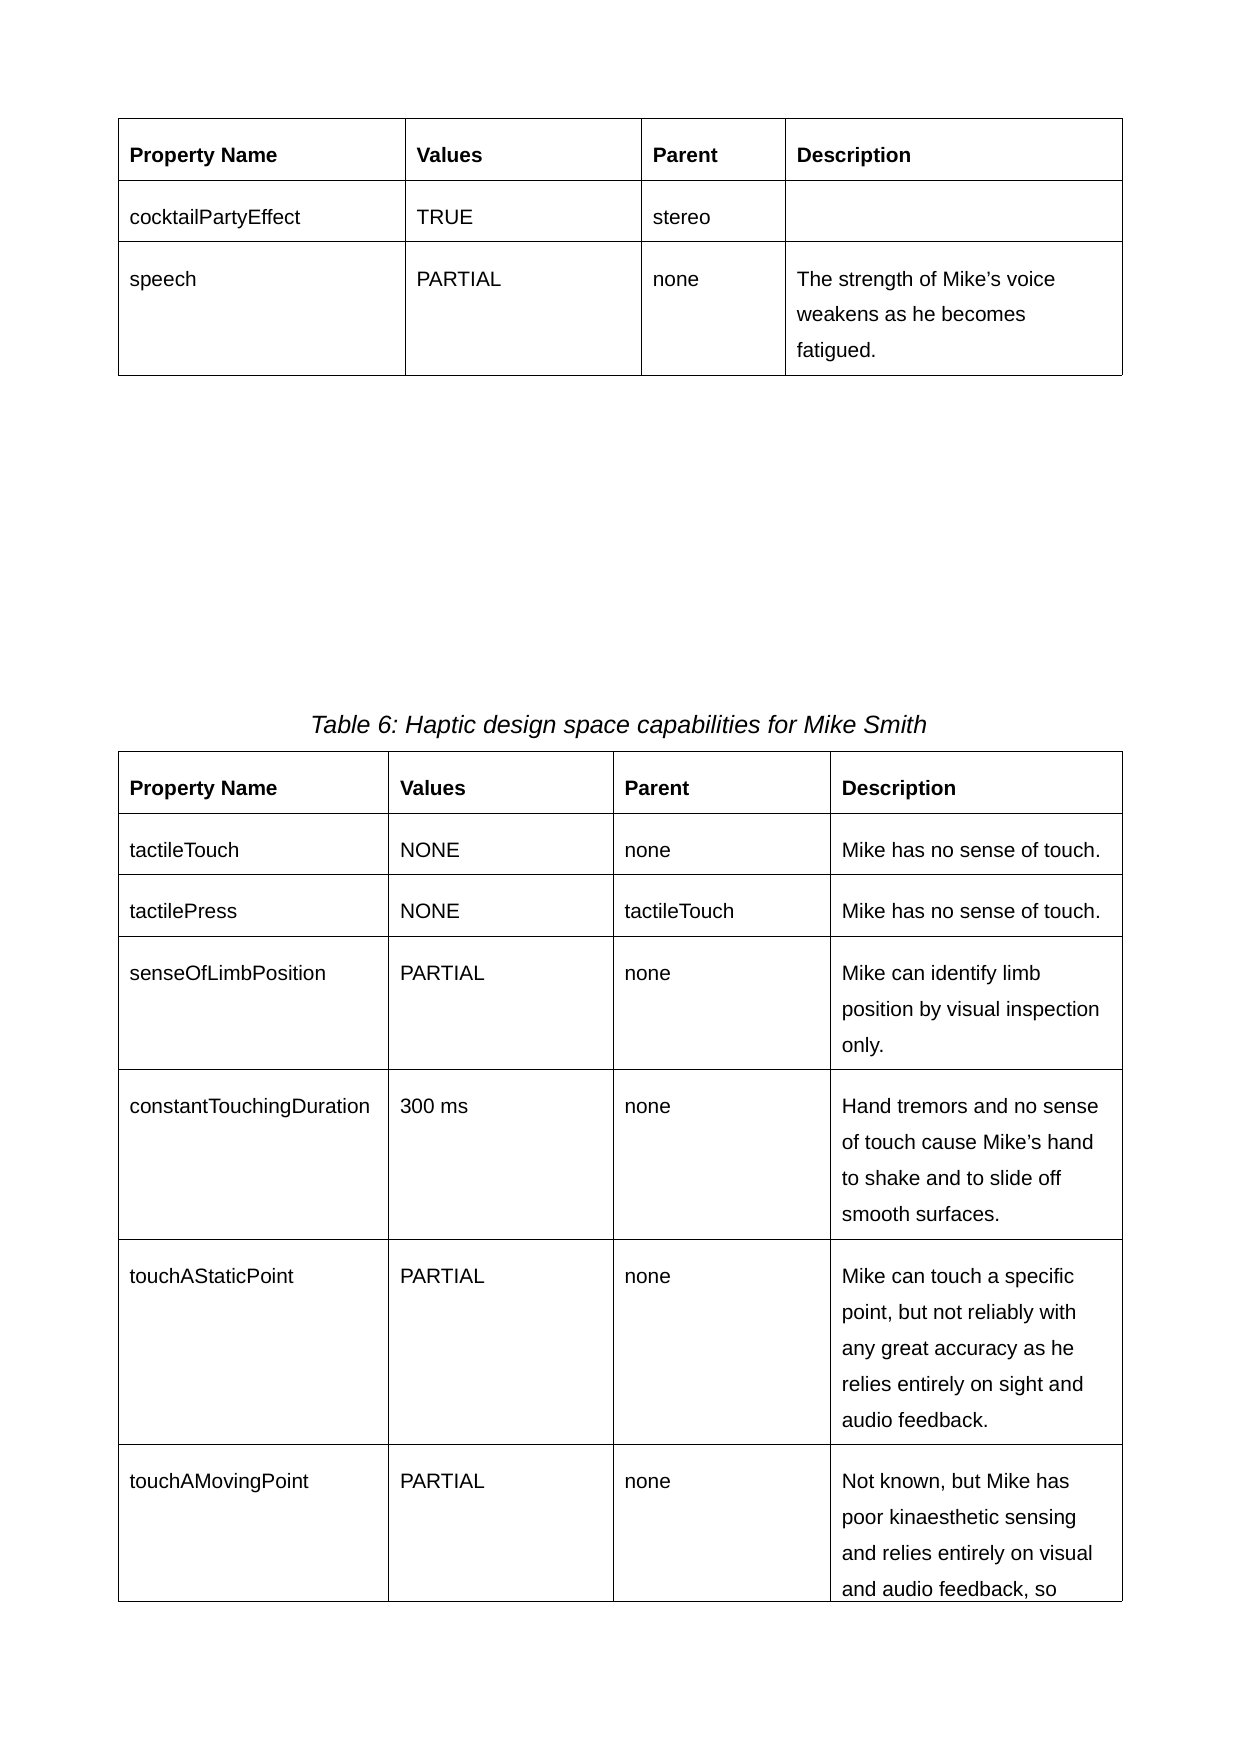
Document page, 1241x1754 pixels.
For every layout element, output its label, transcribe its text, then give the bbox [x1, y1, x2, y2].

table_cell senseOfLimbPosition [119, 937, 388, 1069]
table_cell touchAStaticPoint [119, 1240, 388, 1444]
table_cell none [614, 814, 830, 874]
table_cell NONE [389, 814, 613, 874]
table_cell stereo [642, 181, 785, 241]
table_header Values [406, 119, 641, 180]
table_cell none [614, 1445, 830, 1601]
table_header Property Name [119, 119, 405, 180]
table_header Property Name [119, 752, 388, 813]
table_cell none [614, 1070, 830, 1238]
table_cell cocktailPartyEffect [119, 181, 405, 241]
table_cell constantTouchingDuration [119, 1070, 388, 1238]
table_cell tactilePress [119, 875, 388, 936]
table_cell tactileTouch [119, 814, 388, 874]
table_cell Mike can touch a specific point, but not reliably with any great accuracy as he relies entirely on sight and audio feedback. [831, 1240, 1122, 1444]
table_cell speech [119, 242, 405, 375]
table_header Description [831, 752, 1122, 813]
table_cell Mike has no sense of touch. [831, 814, 1122, 874]
table_cell none [614, 1240, 830, 1444]
table_header Parent [642, 119, 785, 180]
table_cell 300 ms [389, 1070, 613, 1238]
table_cell PARTIAL [389, 1445, 613, 1601]
table_cell PARTIAL [406, 242, 641, 375]
table_cell Not known, but Mike has poor kinaesthetic sensing and relies entirely on visual and audio feedback, so [831, 1445, 1122, 1601]
table_cell PARTIAL [389, 1240, 613, 1444]
table_cell none [614, 937, 830, 1069]
table_cell [786, 181, 1122, 241]
table_cell tactileTouch [614, 875, 830, 936]
table_cell Hand tremors and no sense of touch cause Mike’s hand to shake and to slide off smooth surfaces. [831, 1070, 1122, 1238]
text Table 6: Haptic design space capabilities for Mike Smith [118, 710, 1122, 738]
table_cell The strength of Mike’s voice weakens as he becomes fatigued. [786, 242, 1122, 375]
table_cell PARTIAL [389, 937, 613, 1069]
table_header Parent [614, 752, 830, 813]
table_cell Mike can identify limb position by visual inspection only. [831, 937, 1122, 1069]
table_cell touchAMovingPoint [119, 1445, 388, 1601]
table_cell TRUE [406, 181, 641, 241]
table_cell none [642, 242, 785, 375]
table_header Description [786, 119, 1122, 180]
table_cell Mike has no sense of touch. [831, 875, 1122, 936]
table_cell NONE [389, 875, 613, 936]
table_header Values [389, 752, 613, 813]
